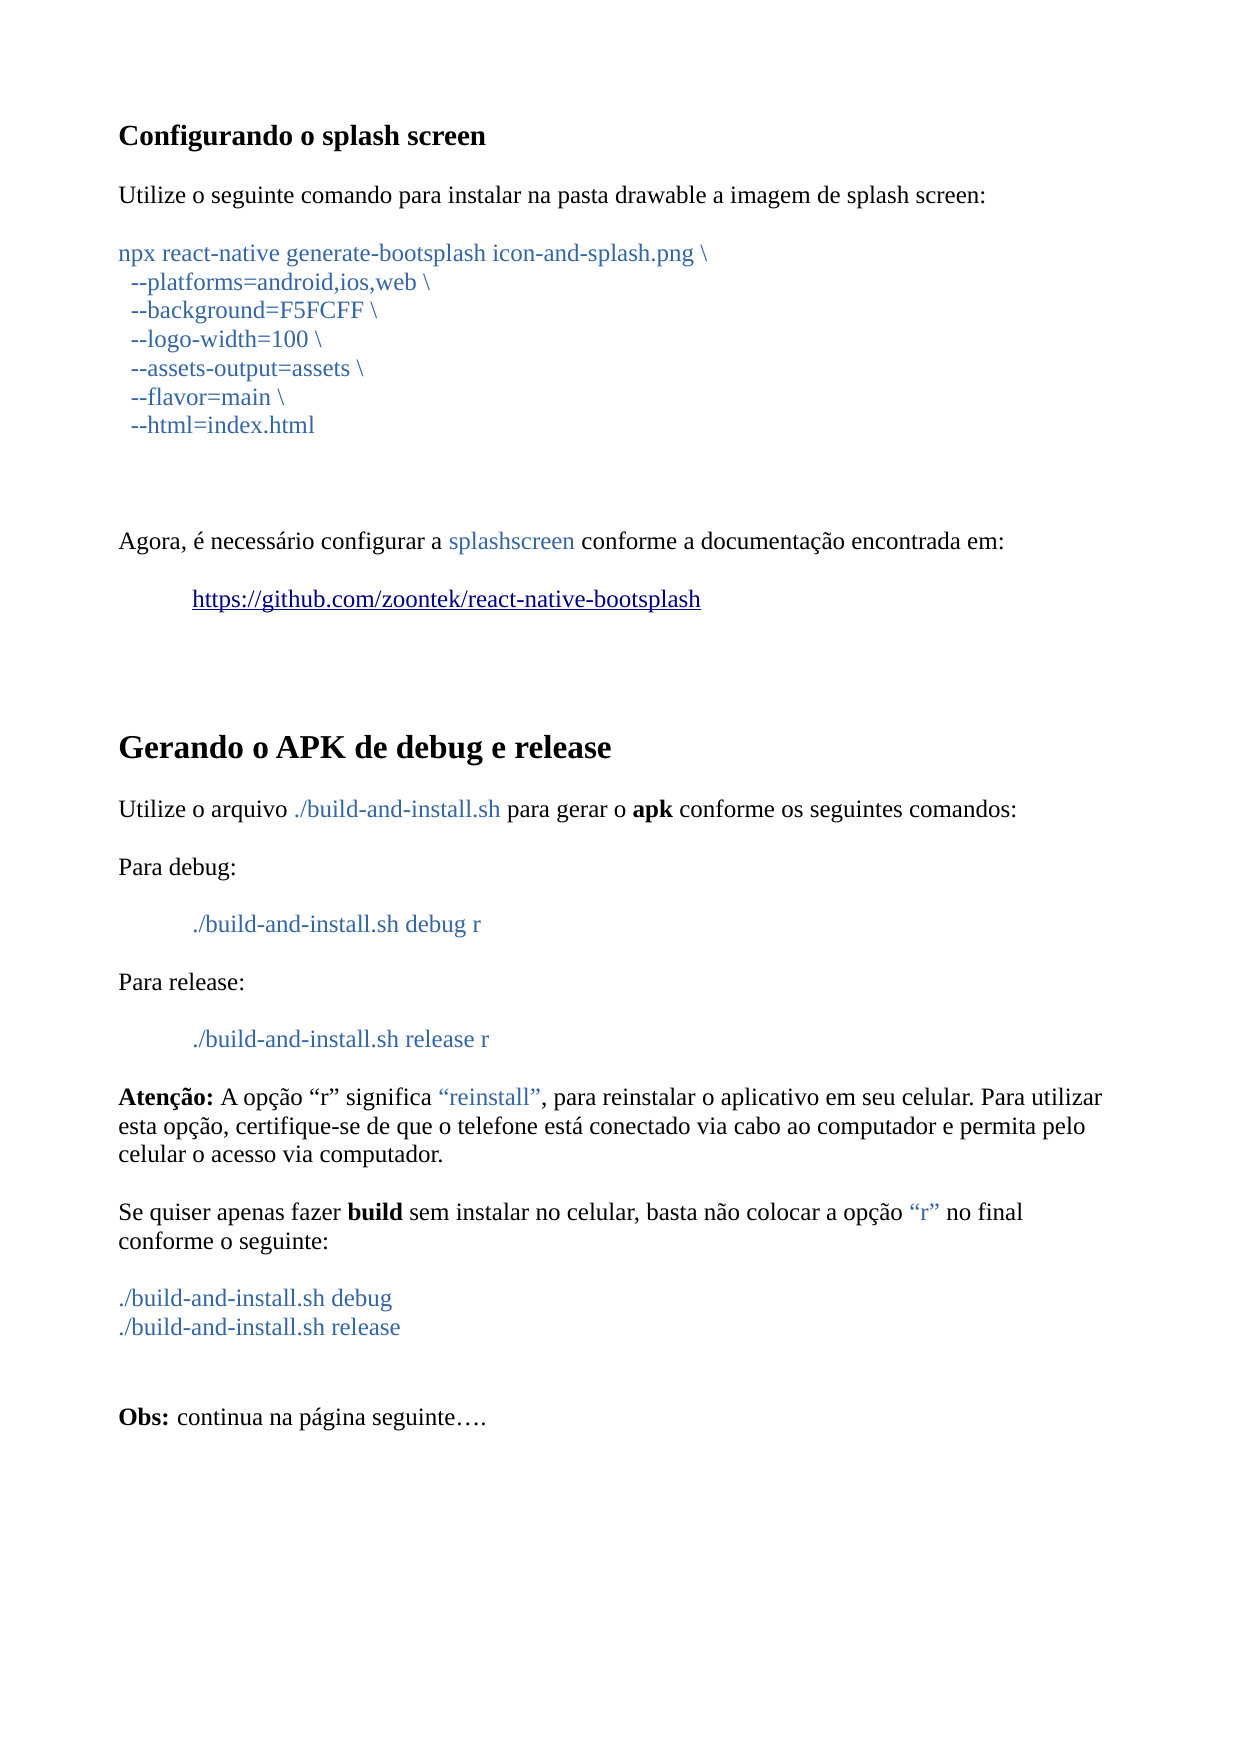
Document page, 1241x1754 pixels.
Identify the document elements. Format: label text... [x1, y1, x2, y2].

text Configurando o splash screen [118, 118, 1122, 152]
text Obs: continua na página seguinte…. [118, 1398, 1122, 1432]
text Agora, é necessário configurar a splashscreen conforme a documentação encontrada em: [118, 526, 1122, 555]
text --flavor=main \ [118, 382, 1122, 410]
text ./build-and-install.sh release r [118, 1024, 1122, 1053]
text --html=index.html [118, 410, 1122, 439]
text --background=F5FCFF \ [118, 295, 1122, 324]
text Para debug: [118, 852, 1122, 881]
text Se quiser apenas fazer build sem instalar no celular, basta não colocar a opção “r” no final conforme o seguinte: [118, 1197, 1122, 1254]
text --assets-output=assets \ [118, 353, 1122, 382]
text Utilize o seguinte comando para instalar na pasta drawable a imagem de splash screen: [118, 180, 1122, 209]
text ./build-and-install.sh debug [118, 1283, 1122, 1312]
text npx react-native generate-bootsplash icon-and-splash.png \ [118, 238, 1122, 267]
text ./build-and-install.sh debug r [118, 909, 1122, 938]
text --logo-width=100 \ [118, 324, 1122, 353]
text Atenção: A opção “r” significa “reinstall”, para reinstalar o aplicativo em seu celular. Para utilizar esta opção, certifique-se de que o telefone está conectado via cabo ao computador e permita pelo celular o acesso via computador. [118, 1082, 1122, 1168]
text https://github.com/zoontek/react-native-bootsplash [118, 584, 1122, 612]
text Gerando o APK de debug e release [118, 727, 1122, 766]
text ./build-and-install.sh release [118, 1312, 1122, 1341]
text Utilize o arquivo ./build-and-install.sh para gerar o apk conforme os seguintes comandos: [118, 794, 1122, 823]
text --platforms=android,ios,web \ [118, 267, 1122, 295]
text Para release: [118, 967, 1122, 996]
